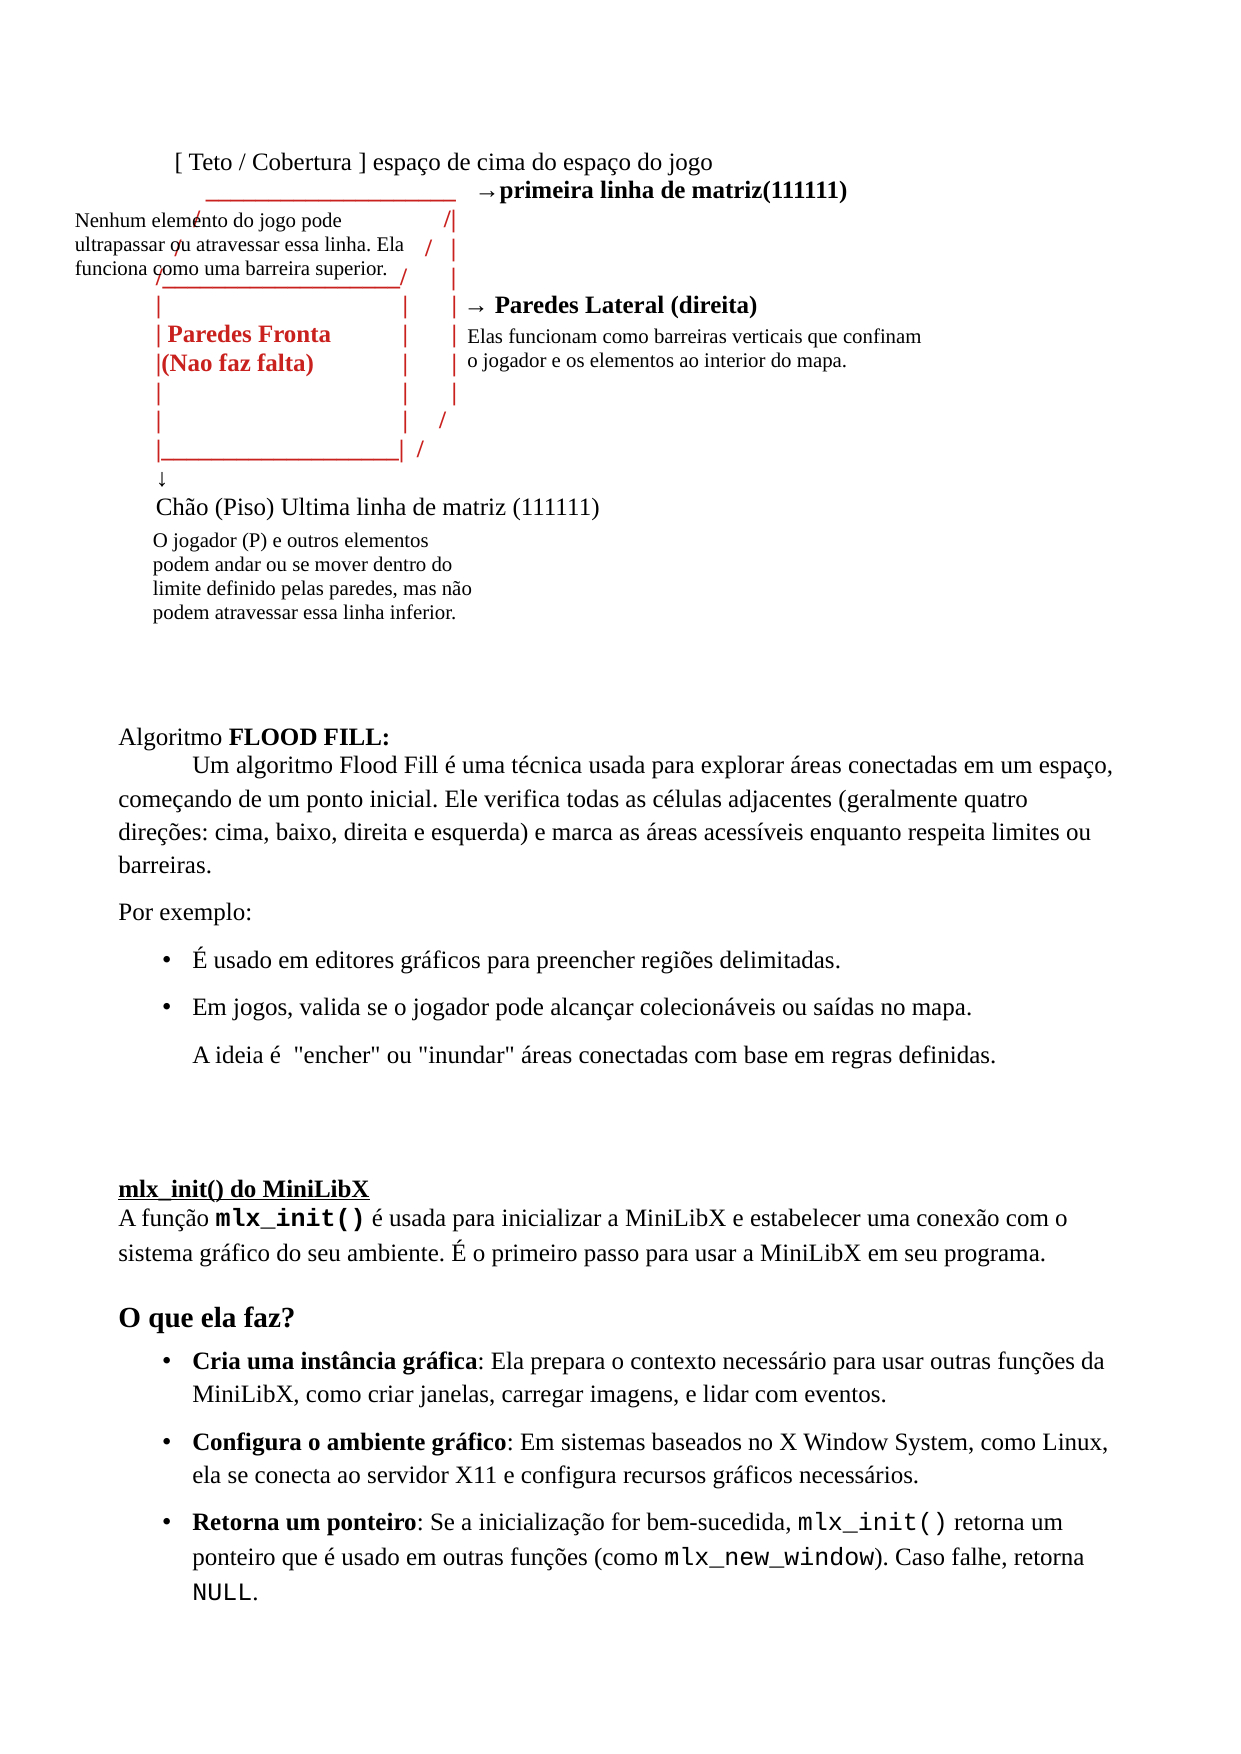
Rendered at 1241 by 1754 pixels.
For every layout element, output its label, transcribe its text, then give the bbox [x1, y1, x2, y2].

subtitle O que ela faz? [118, 1300, 1122, 1333]
text | | | [118, 377, 1122, 406]
text | | | → Paredes Lateral (direita) [118, 291, 1122, 319]
text A função mlx_init() é usada para inicializar a MiniLibX e estabelecer uma conexão com o sistema gráfico do seu ambiente. É o primeiro passo para usar a MiniLibX em seu programa. [118, 1203, 1122, 1267]
text / /| [118, 204, 1122, 233]
text A ideia é "encher" ou "inundar" áreas conectadas com base em regras definidas. [118, 1040, 1122, 1069]
text | Paredes Fronta | | [118, 319, 1122, 348]
text mlx_init() do MiniLibX [118, 1174, 1122, 1203]
list É usado em editores gráficos para preencher regiões delimitadas. [162, 945, 1122, 974]
text Algoritmo FLOOD FILL: [118, 722, 1122, 751]
list Em jogos, valida se o jogador pode alcançar colecionáveis ou saídas no mapa. [162, 992, 1122, 1021]
text [ Teto / Cobertura ] espaço de cima do espaço do jogo [118, 147, 1122, 176]
text Um algoritmo Flood Fill é uma técnica usada para explorar áreas conectadas em um espaço, começando de um ponto inicial. Ele verifica todas as células adjacentes (geralmente quatro direções: cima, baixo, direita e esquerda) e marca as áreas acessíveis enquanto respeita limites ou barreiras. [118, 751, 1122, 878]
text ____________________ →primeira linha de matriz(111111) [118, 176, 1122, 204]
text Por exemplo: [118, 897, 1122, 926]
text ↓ [118, 463, 1122, 492]
text |(Nao faz falta) | | [118, 348, 1122, 377]
text |___________________| / [118, 434, 1122, 463]
list Configura o ambiente gráfico: Em sistemas baseados no X Window System, como Linux, ela se conecta ao servidor X11 e configura recursos gráficos necessários. [162, 1427, 1122, 1488]
list Retorna um ponteiro: Se a inicialização for bem-sucedida, mlx_init() retorna um ponteiro que é usado em outras funções (como mlx_new_window). Caso falhe, retorna NULL. [162, 1507, 1122, 1608]
text / / | [118, 233, 1122, 262]
text | | / [118, 406, 1122, 434]
list Cria uma instância gráfica: Ela prepara o contexto necessário para usar outras funções da MiniLibX, como criar janelas, carregar imagens, e lidar com eventos. [162, 1346, 1122, 1408]
text /___________________/ | [118, 262, 1122, 291]
text Chão (Piso) Ultima linha de matriz (111111) [118, 492, 1122, 521]
